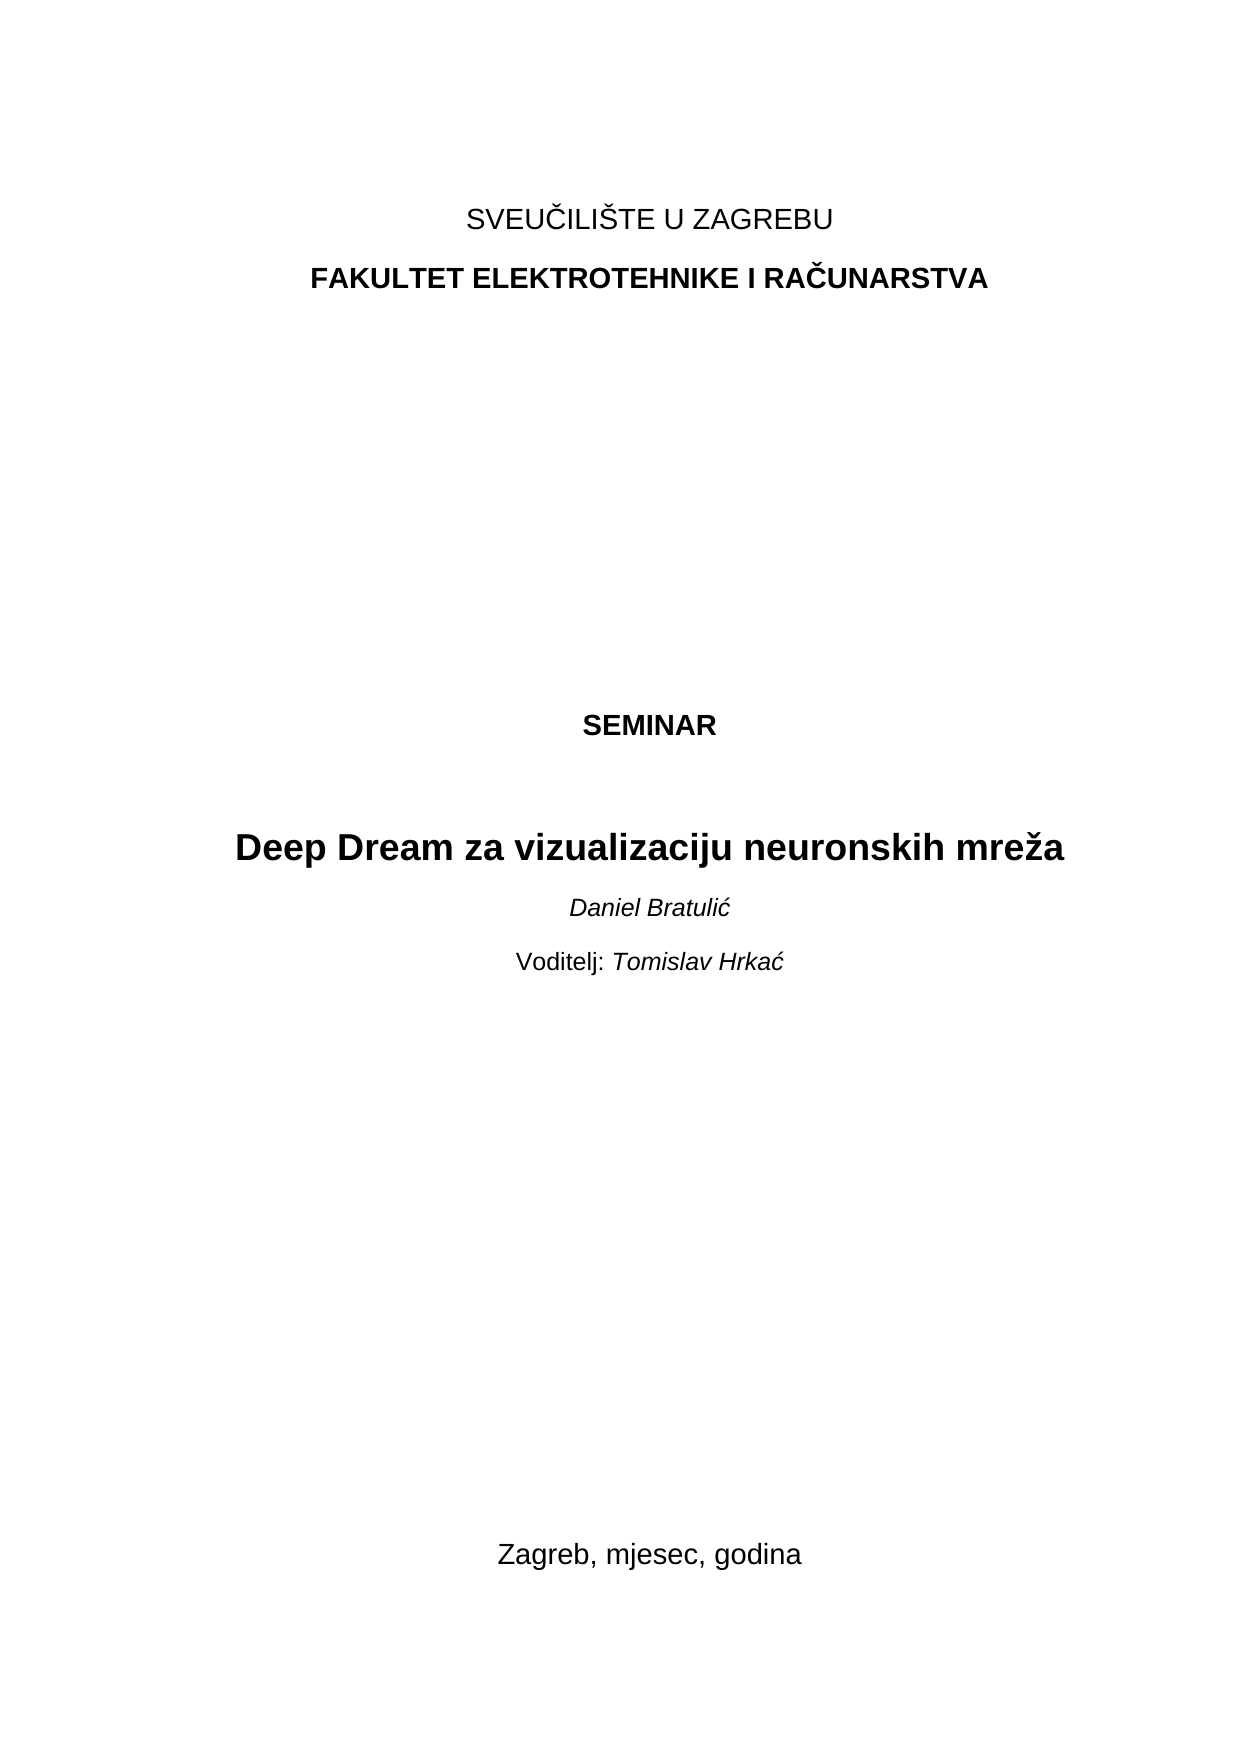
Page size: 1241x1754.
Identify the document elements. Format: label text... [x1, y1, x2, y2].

text SVEUČILIŠTE U ZAGREBU [177, 202, 1122, 236]
text SEMINAR [177, 708, 1122, 741]
text Voditelj: Tomislav Hrkać [177, 947, 1122, 976]
text FAKULTET ELEKTROTEHNIKE I RAČUNARSTVA [177, 261, 1122, 294]
text Daniel Bratulić [177, 893, 1122, 922]
text Deep Dream za vizualizaciju neuronskih mreža [177, 825, 1122, 868]
text Zagreb, mjesec, godina [177, 1537, 1122, 1570]
